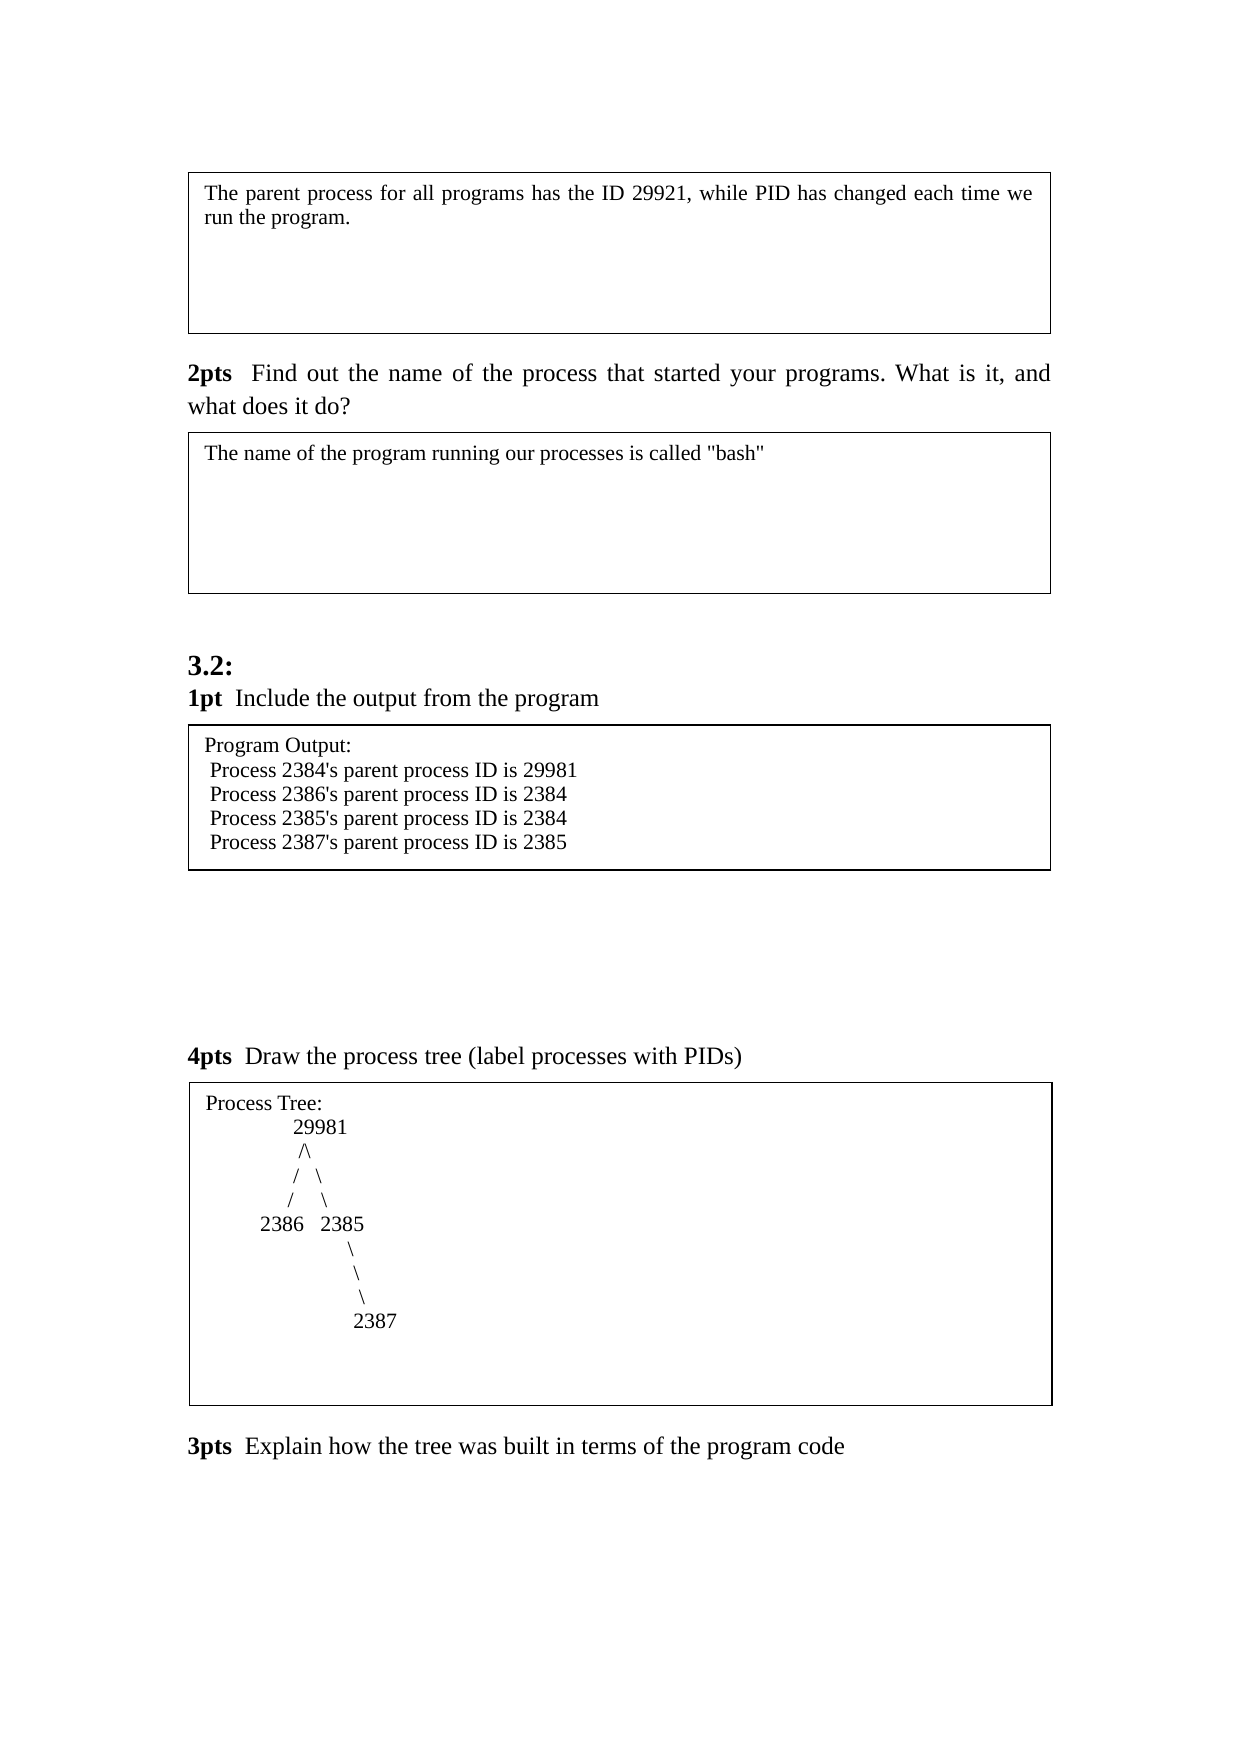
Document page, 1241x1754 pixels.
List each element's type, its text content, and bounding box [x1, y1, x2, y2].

text \ [205, 1261, 1036, 1285]
text Program Output: [204, 733, 1035, 757]
text 1pt Include the output from the program [187, 682, 1053, 714]
text 2386 2385 [205, 1212, 1036, 1236]
text \ [205, 1285, 1036, 1309]
text Process 2387's parent process ID is 2385 [204, 830, 1035, 854]
text Process 2384's parent process ID is 29981 [204, 757, 1035, 782]
text 3pts Explain how the tree was built in terms of the program code [187, 1072, 1053, 1462]
text \ [205, 1236, 1036, 1261]
text Process 2386's parent process ID is 2384 [204, 782, 1035, 806]
text The parent process for all programs has the ID 29921, while PID has changed each time we run the program. [204, 181, 1035, 229]
text / \ [205, 1164, 1036, 1188]
text 4pts Draw the process tree (label processes with PIDs) [187, 1039, 1053, 1072]
text Process 2385's parent process ID is 2384 [204, 806, 1035, 830]
text 2pts Find out the name of the process that started your programs. What is it, and what does it do? [187, 162, 1053, 422]
text / \ [205, 1188, 1036, 1212]
text Process Tree: [205, 1091, 1036, 1115]
text 29981 [205, 1115, 1036, 1139]
text The name of the program running our processes is called "bash" [204, 441, 1035, 465]
text /\ [205, 1139, 1036, 1164]
text 2387 [205, 1309, 1036, 1333]
text 3.2: [187, 649, 1053, 682]
